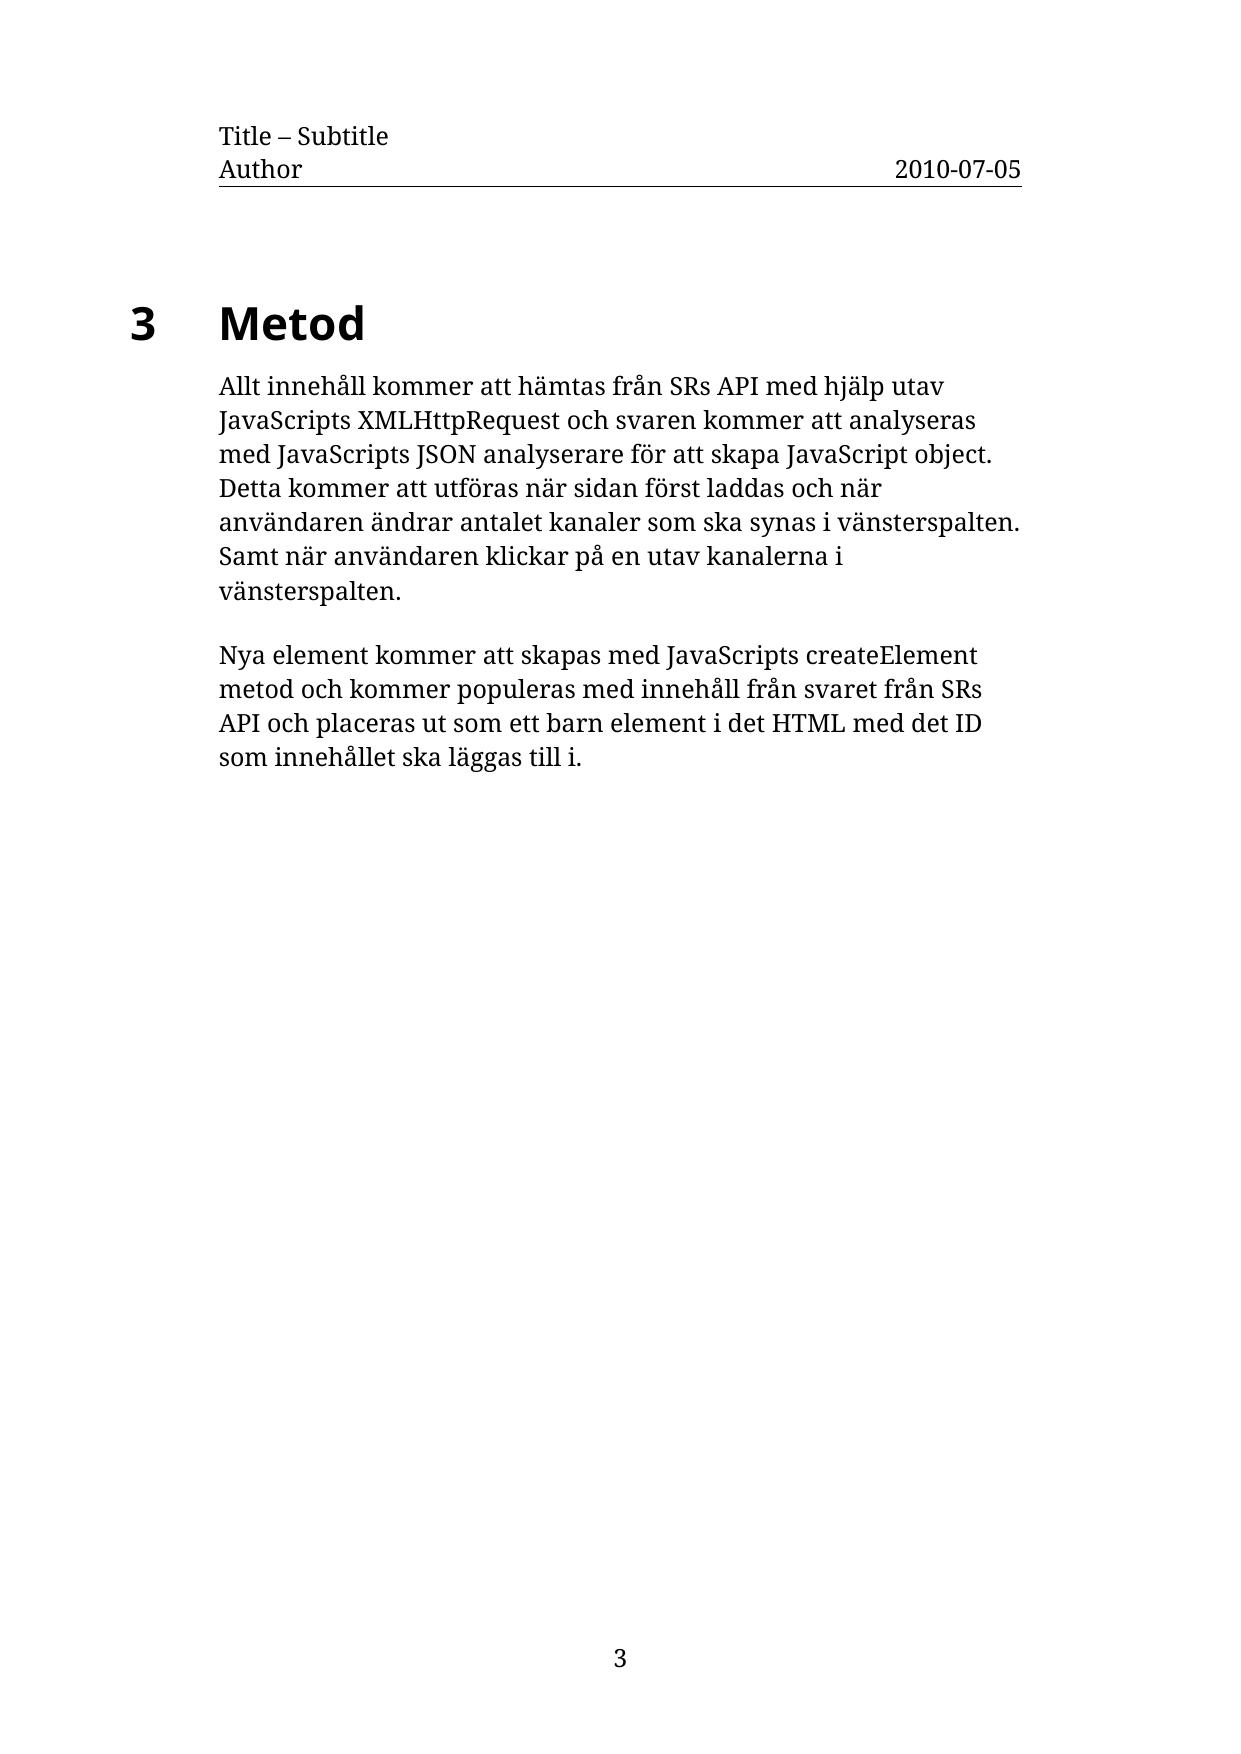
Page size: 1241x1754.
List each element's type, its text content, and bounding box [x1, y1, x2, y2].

text Allt innehåll kommer att hämtas från SRs API med hjälp utav JavaScripts XMLHttpRequest och svaren kommer att analyseras med JavaScripts JSON analyserare för att skapa JavaScript object. Detta kommer att utföras när sidan först laddas och när användaren ändrar antalet kanaler som ska synas i vänsterspalten. Samt när användaren klickar på en utav kanalerna i vänsterspalten. [218, 369, 1022, 607]
subtitle Metod [130, 291, 1022, 353]
text Nya element kommer att skapas med JavaScripts createElement metod och kommer populeras med innehåll från svaret från SRs API och placeras ut som ett barn element i det HTML med det ID som innehållet ska läggas till i. [218, 638, 1022, 774]
